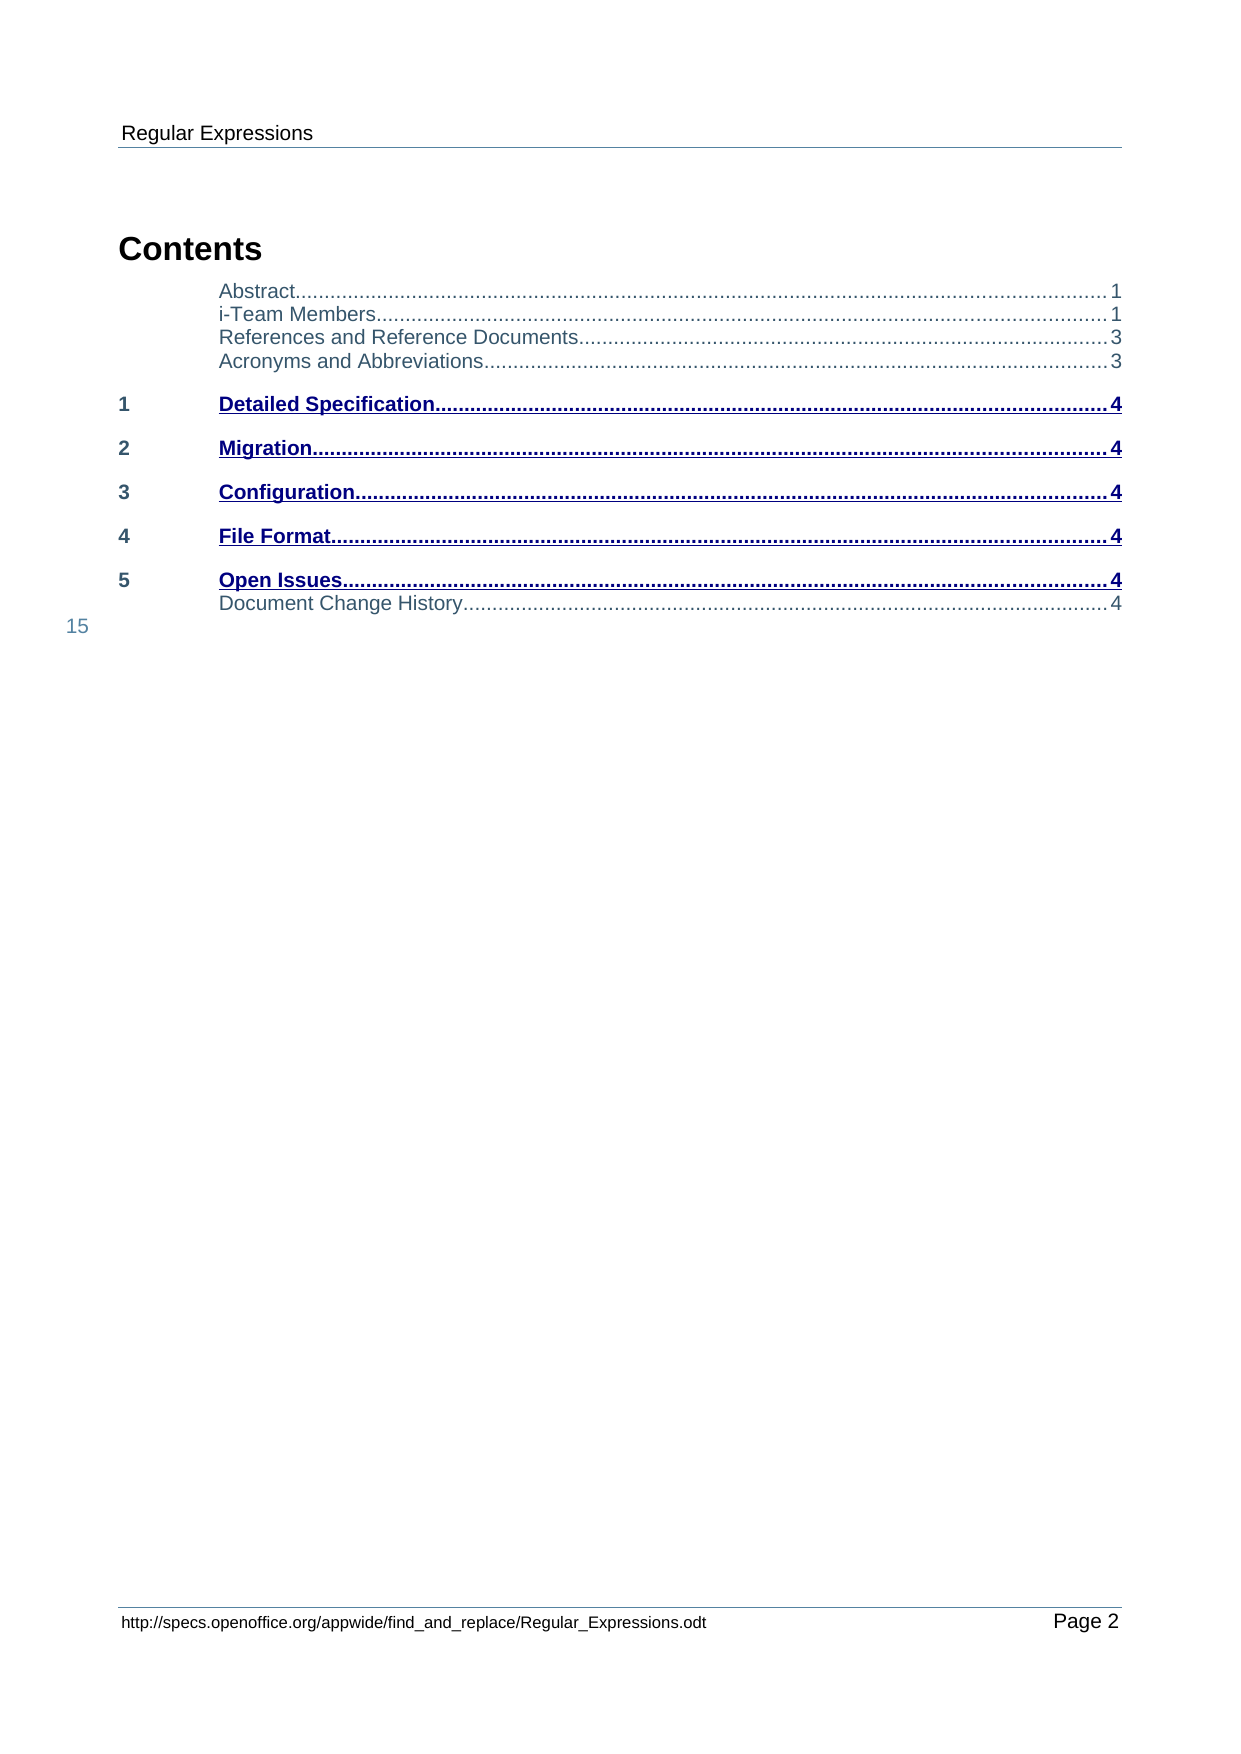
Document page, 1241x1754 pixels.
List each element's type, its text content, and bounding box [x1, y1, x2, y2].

text 1 Detailed Specification 4 [118, 393, 1122, 416]
text References and Reference Documents 3 [118, 326, 1122, 349]
text Document Change History 4 [118, 592, 1122, 615]
subtitle Contents [118, 230, 1122, 267]
text 5 Open Issues 4 [118, 568, 1122, 592]
text Abstract 1 [118, 279, 1122, 303]
text 4 File Format 4 [118, 524, 1122, 548]
text 2 Migration 4 [118, 437, 1122, 460]
text i-Team Members 1 [118, 303, 1122, 326]
text 3 Configuration 4 [118, 481, 1122, 504]
text Acronyms and Abbreviations 3 [118, 349, 1122, 372]
